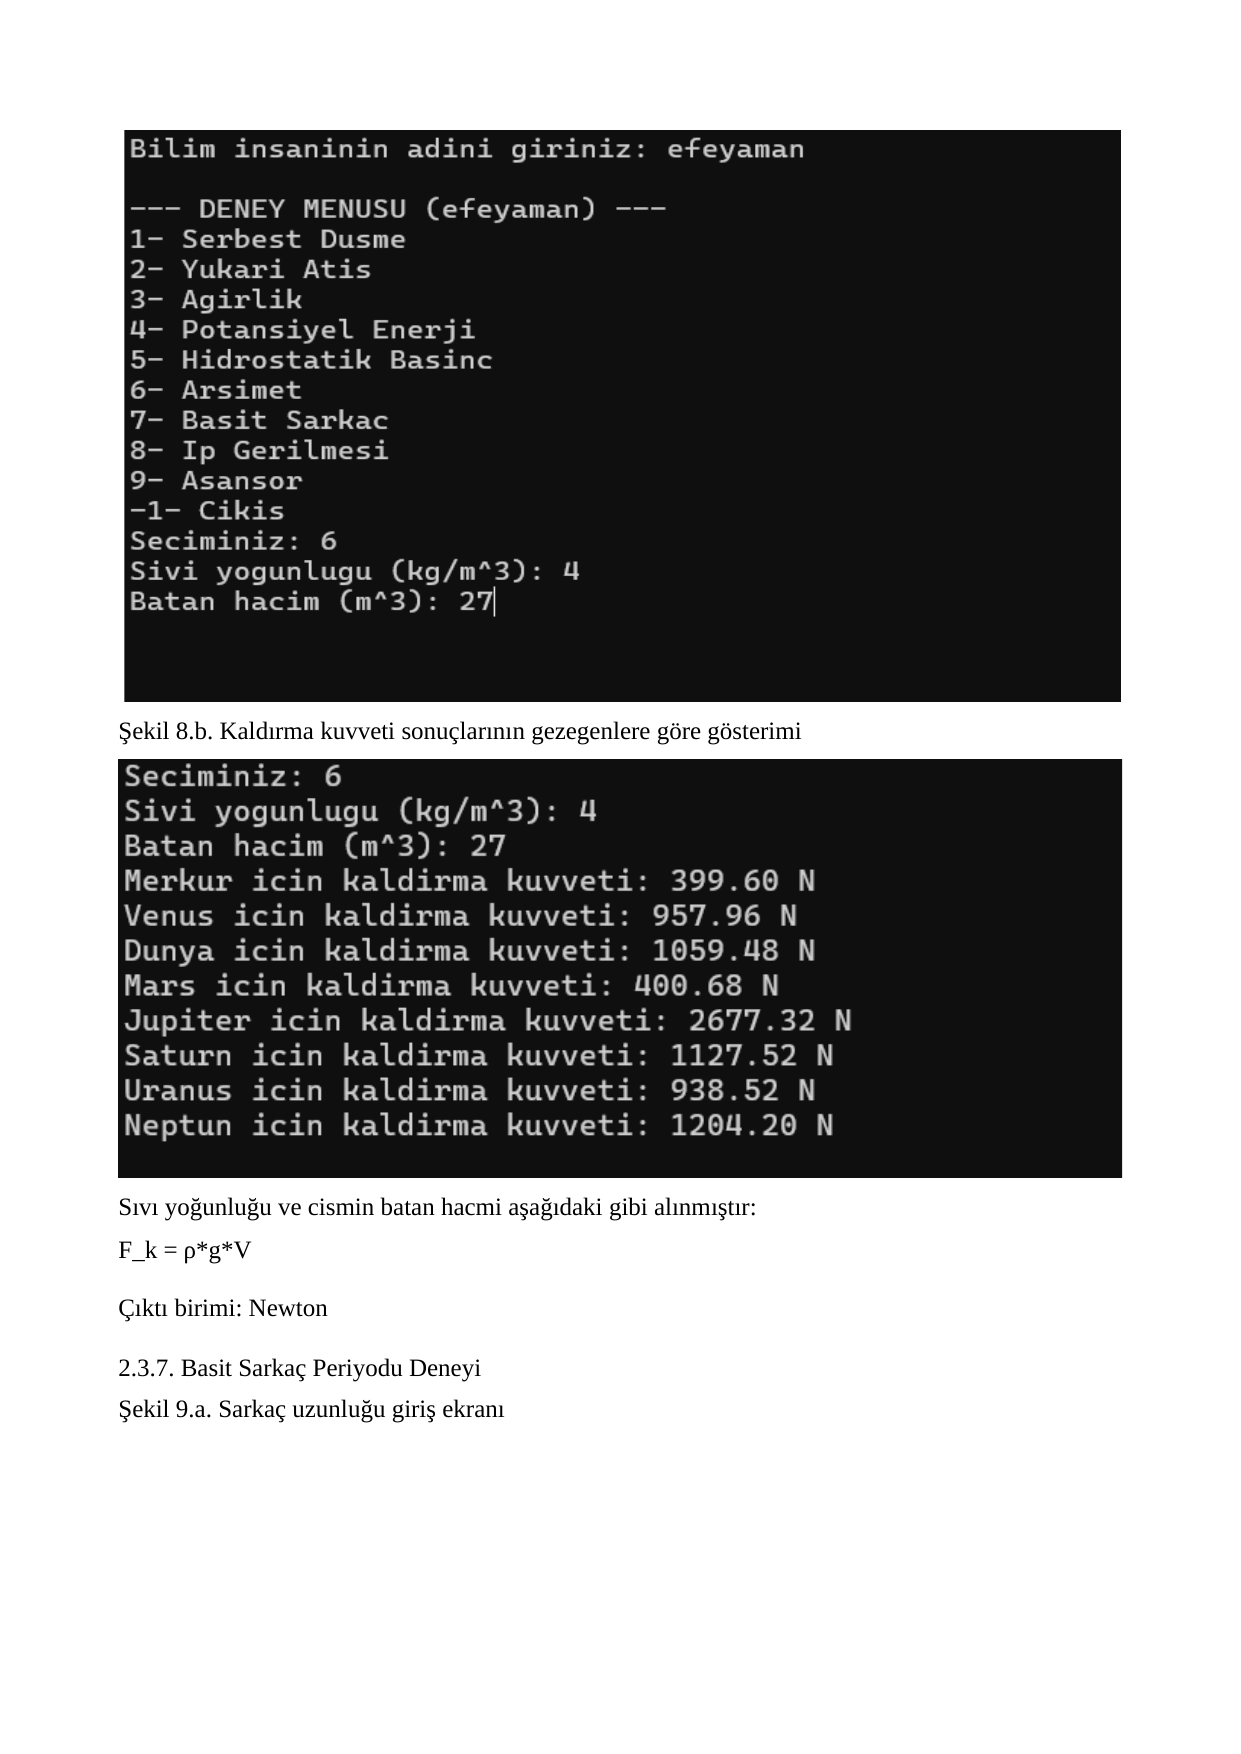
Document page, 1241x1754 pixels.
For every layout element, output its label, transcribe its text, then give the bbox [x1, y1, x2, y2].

text Çıktı birimi: Newton [118, 1293, 1122, 1322]
picture [124, 130, 1121, 702]
text Şekil 8.b. Kaldırma kuvveti sonuçlarının gezegenlere göre gösterimi [118, 118, 1122, 745]
text Şekil 9.a. Sarkaç uzunluğu giriş ekranı [118, 1394, 1122, 1423]
text Sıvı yoğunluğu ve cismin batan hacmi aşağıdaki gibi alınmıştır: [118, 1178, 1122, 1221]
subtitle 2.3.7. Basit Sarkaç Periyodu Deneyi [118, 1353, 1122, 1382]
text F_k = ρ*g*V [118, 1235, 1122, 1264]
picture [118, 759, 1123, 1178]
